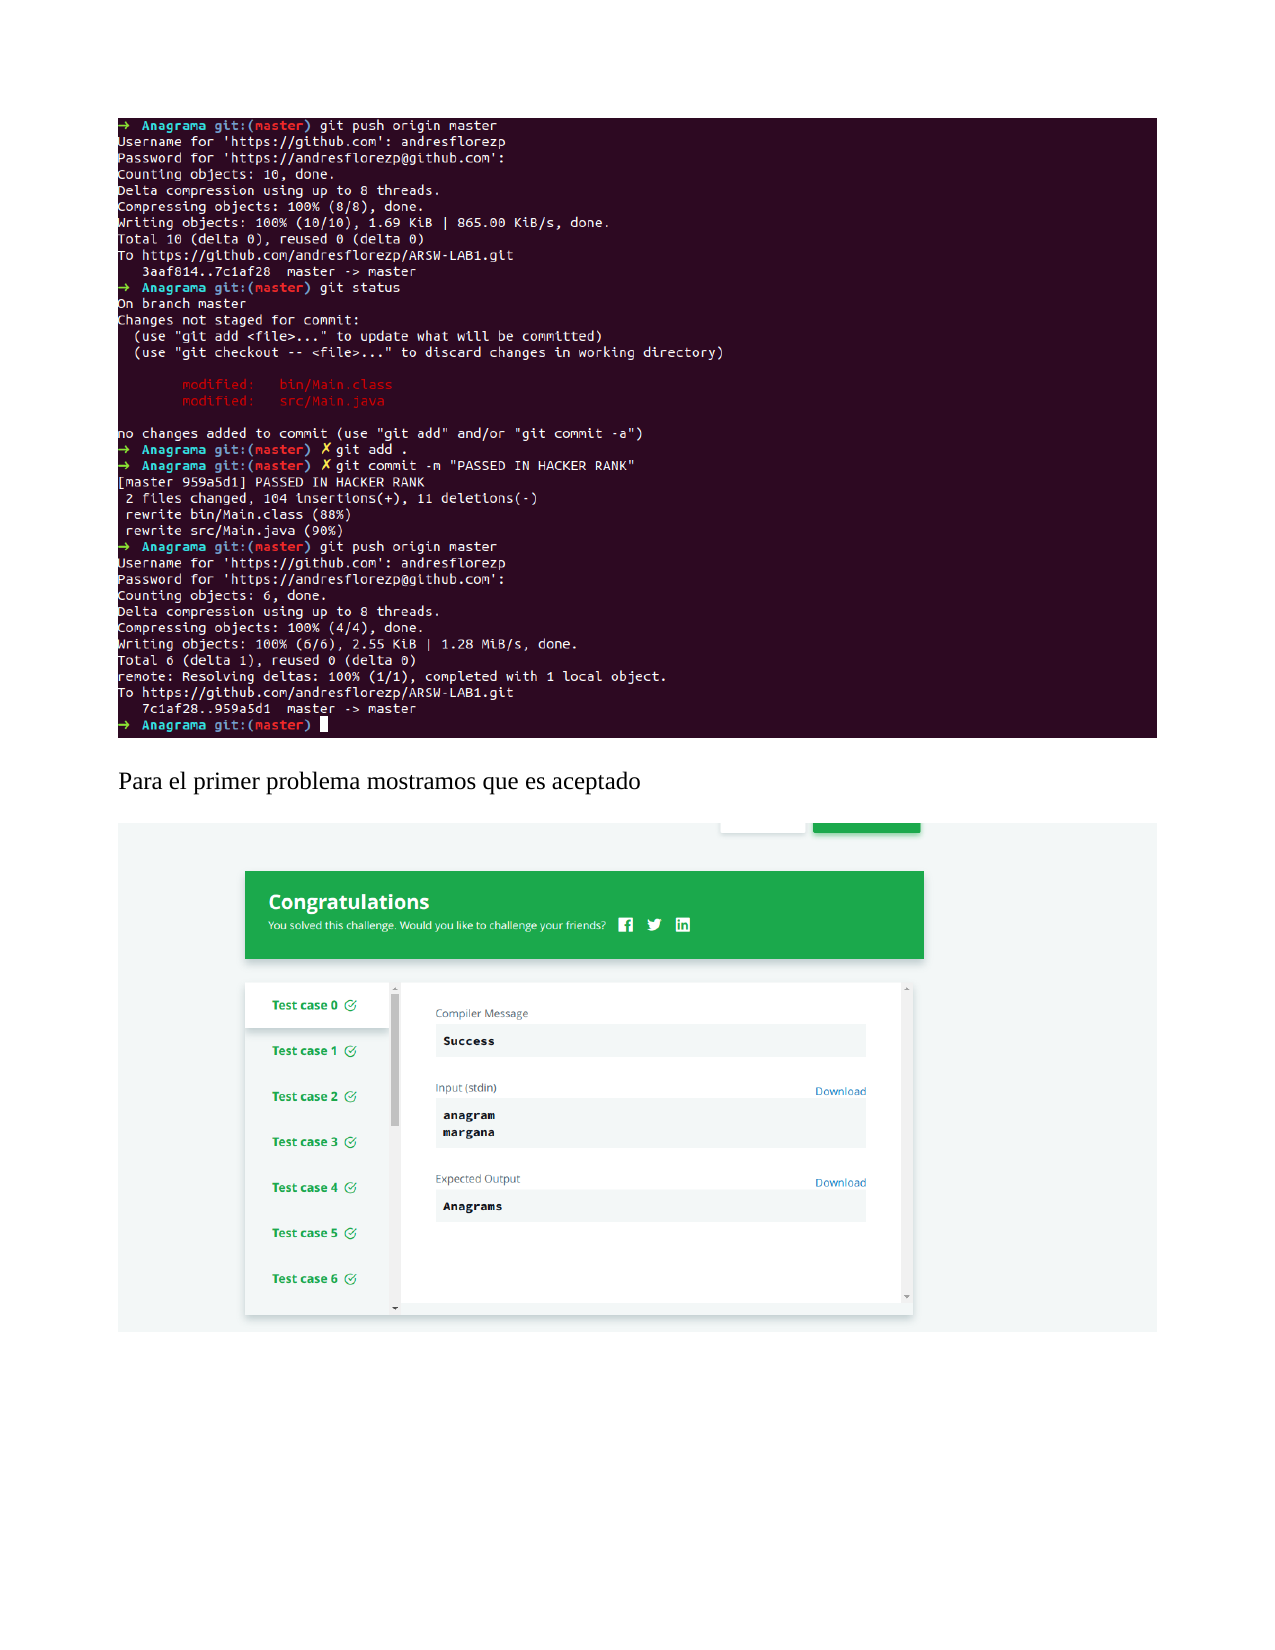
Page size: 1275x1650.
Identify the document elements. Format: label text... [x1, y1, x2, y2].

picture [118, 823, 1157, 1332]
text Para el primer problema mostramos que es aceptado [118, 766, 1157, 795]
picture [118, 118, 1157, 738]
